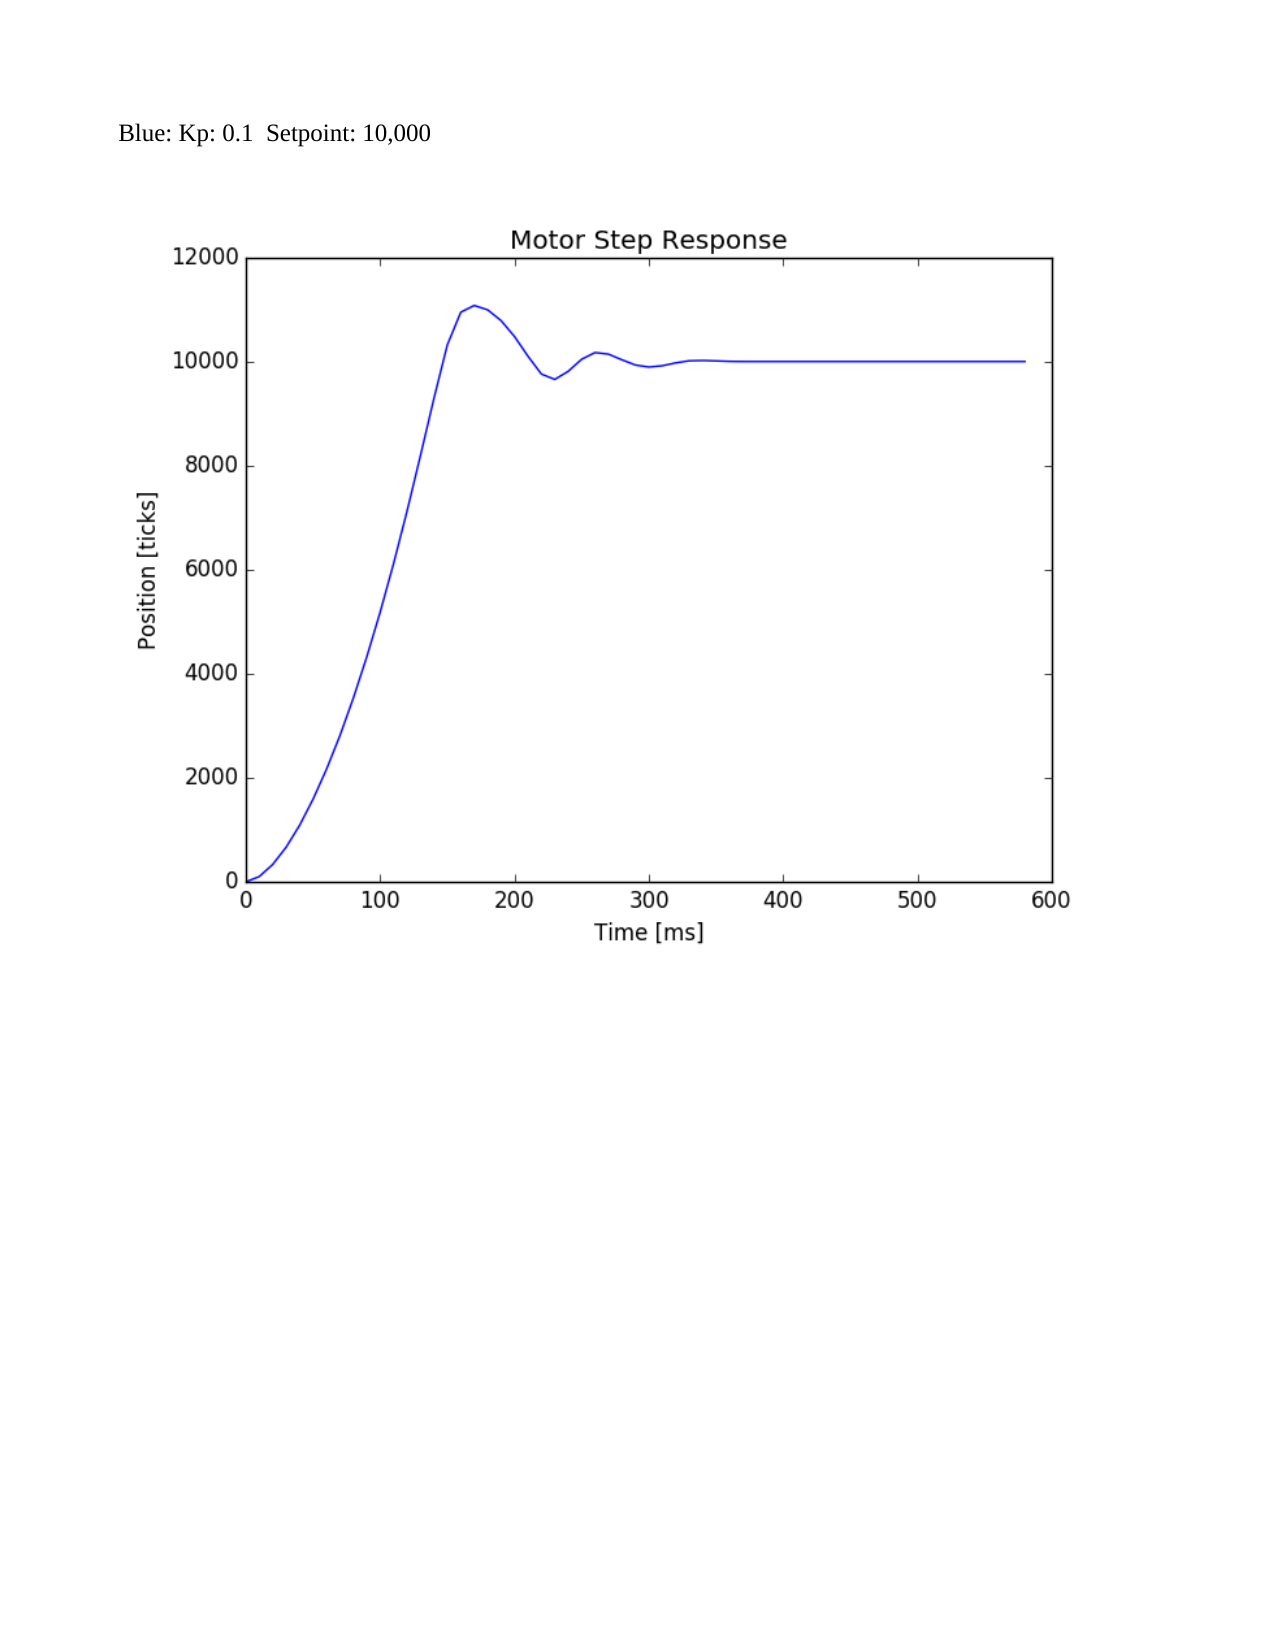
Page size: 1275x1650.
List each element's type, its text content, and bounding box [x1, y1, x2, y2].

picture [116, 180, 1155, 960]
text Blue: Kp: 0.1 Setpoint: 10,000 [118, 118, 1157, 147]
